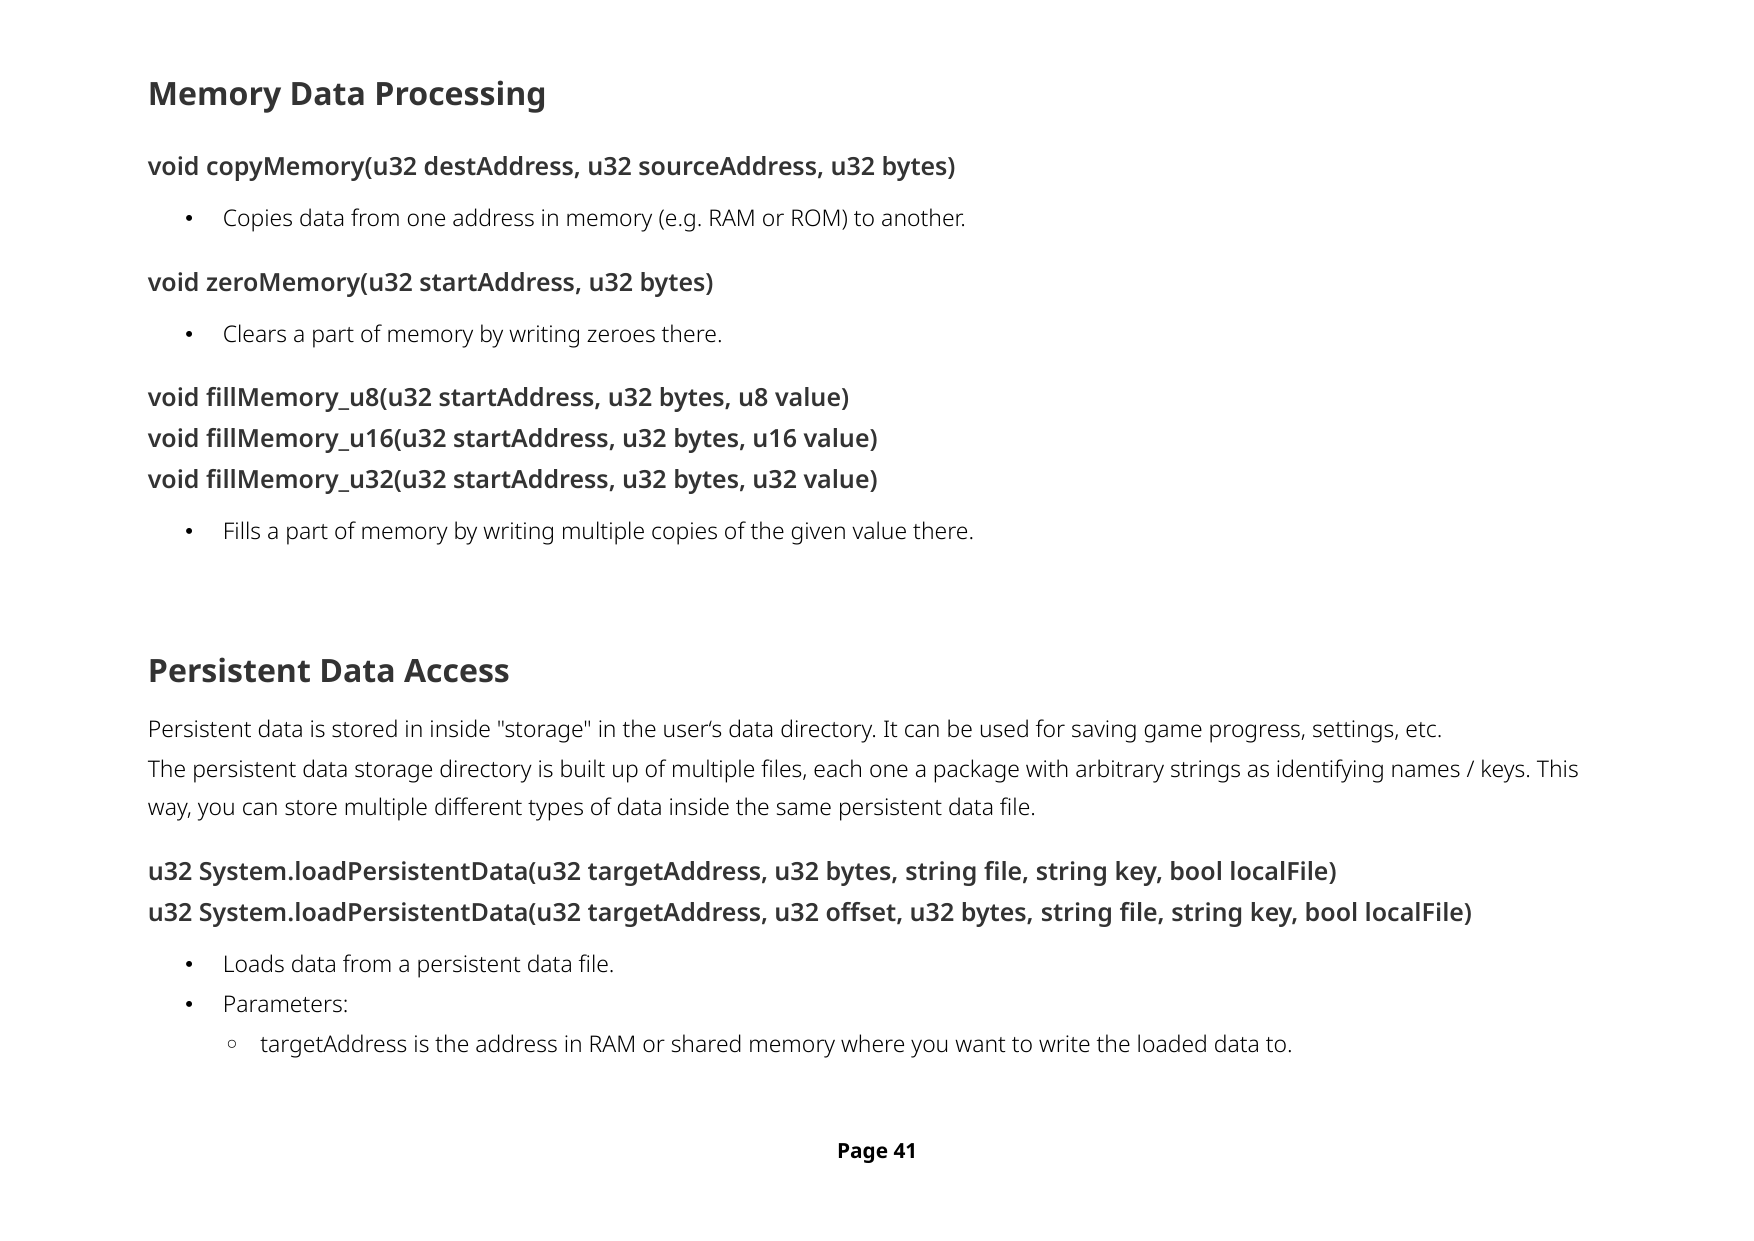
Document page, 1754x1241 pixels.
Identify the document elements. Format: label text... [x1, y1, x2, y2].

list targetAddress is the address in RAM or shared memory where you want to write the loaded data to. [223, 1028, 1606, 1059]
subtitle u32 System.loadPersistentData(u32 targetAddress, u32 bytes, string file, string key, bool localFile) u32 System.loadPersistentData(u32 targetAddress, u32 offset, u32 bytes, string file, string key, bool localFile) [148, 853, 1606, 928]
text The persistent data storage directory is built up of multiple files, each one a package with arbitrary strings as identifying names / keys. This way, you can store multiple different types of data inside the same persistent data file. [148, 753, 1606, 822]
list Parameters: [185, 988, 1606, 1019]
list Fills a part of memory by writing multiple copies of the given value there. [185, 515, 1606, 546]
subtitle void copyMemory(u32 destAddress, u32 sourceAddress, u32 bytes) [148, 148, 1606, 182]
subtitle void zeroMemory(u32 startAddress, u32 bytes) [148, 264, 1606, 298]
list Copies data from one address in memory (e.g. RAM or ROM) to another. [185, 202, 1606, 233]
subtitle Persistent Data Access [148, 648, 1606, 692]
list Clears a part of memory by writing zeroes there. [185, 317, 1606, 349]
subtitle void fillMemory_u8(u32 startAddress, u32 bytes, u8 value) void fillMemory_u16(u32 startAddress, u32 bytes, u16 value) void fillMemory_u32(u32 startAddress, u32 bytes, u32 value) [148, 380, 1606, 496]
text Persistent data is stored in inside "storage" in the user‘s data directory. It can be used for saving game progress, settings, etc. [148, 713, 1606, 744]
subtitle Memory Data Processing [148, 71, 1606, 114]
list Loads data from a persistent data file. [185, 947, 1606, 979]
